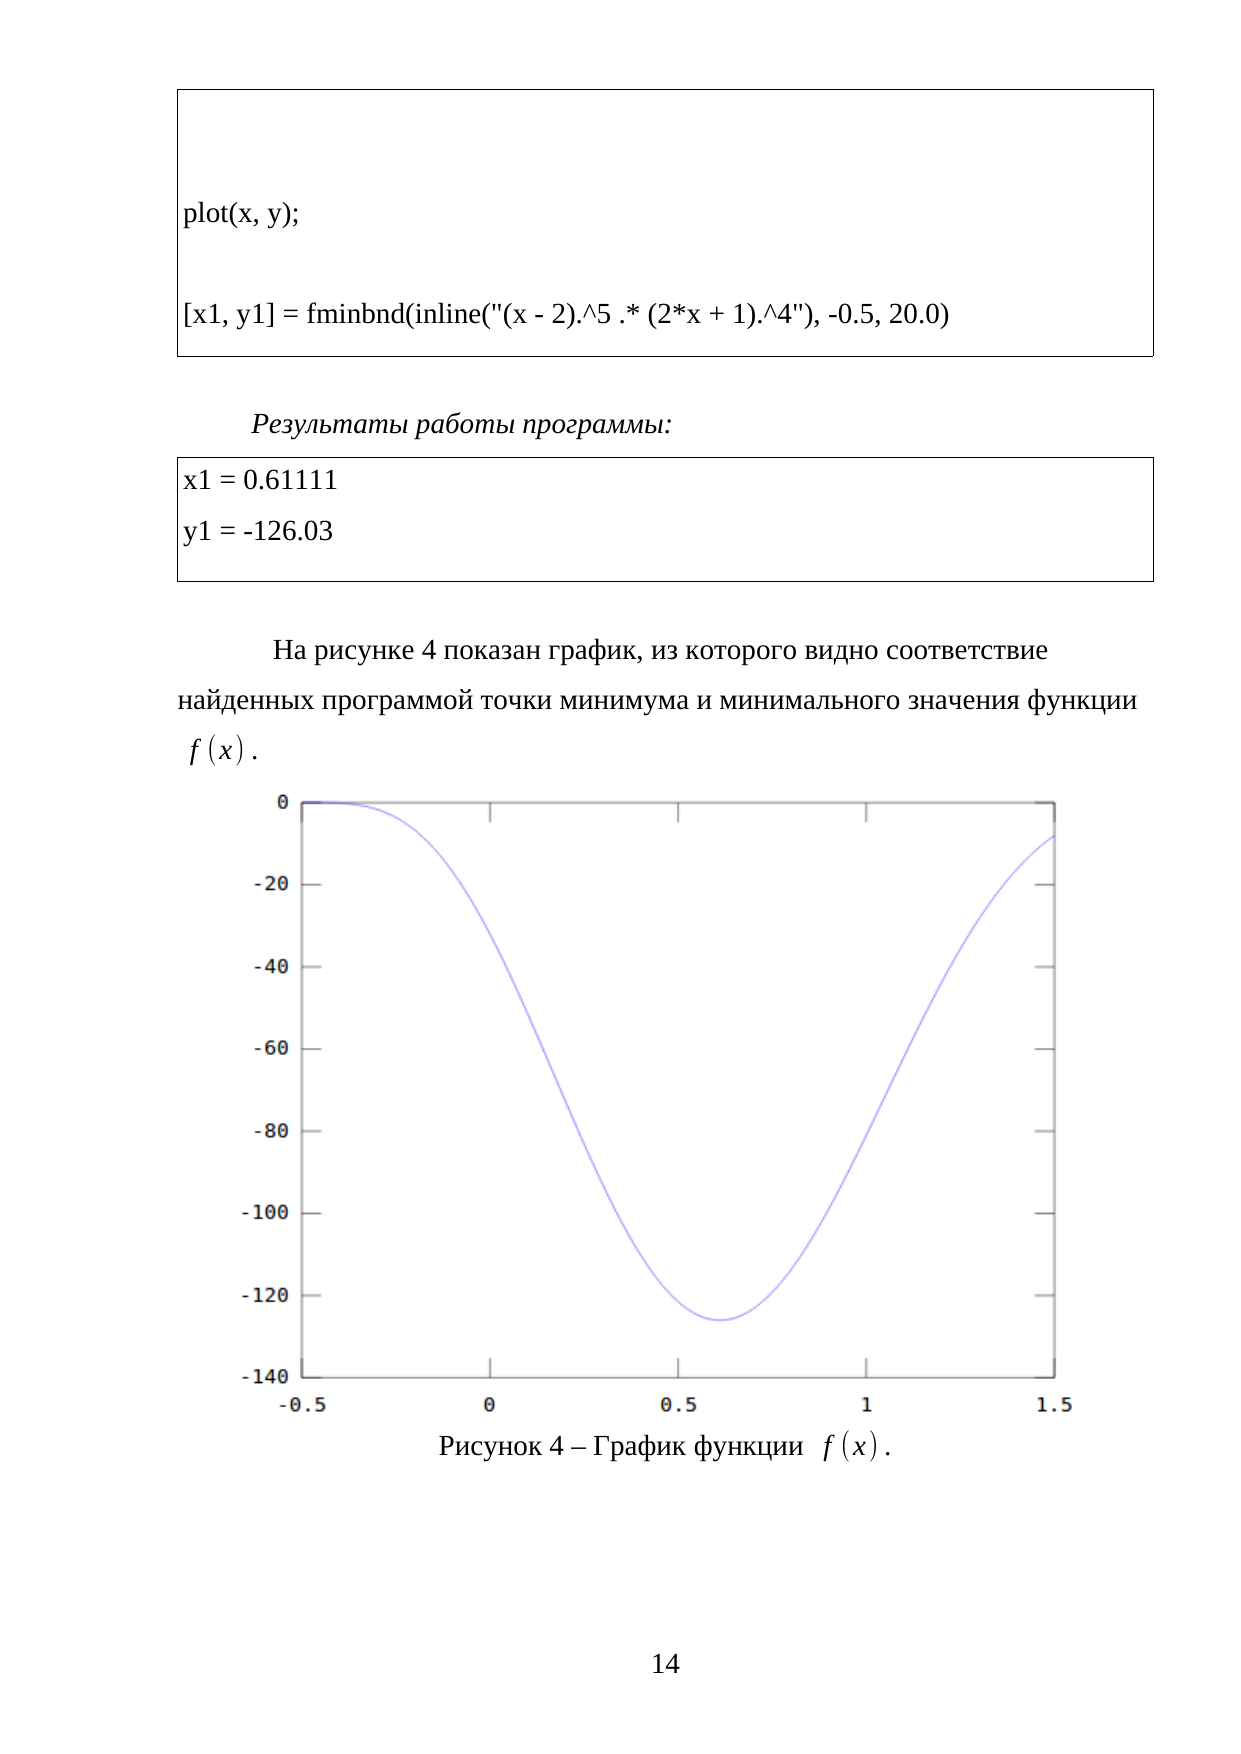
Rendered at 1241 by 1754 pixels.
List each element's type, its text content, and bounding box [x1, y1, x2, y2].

picture [241, 784, 1089, 1429]
table_header plot(x, y); [x1, y1] = fminbnd(inline("(x - 2).^5 .* (2*x + 1).^4"), -0.5, 20.0) [178, 90, 1153, 356]
text Рисунок 4 – График функции . [177, 818, 1153, 1464]
table_header x1 = 0.61111 y1 = -126.03 [178, 458, 1153, 581]
text Результаты работы программы: [177, 406, 1153, 440]
text На рисунке 4 показан график, из которого видно соответствие найденных программой точки минимума и минимального значения функции . [177, 632, 1153, 768]
